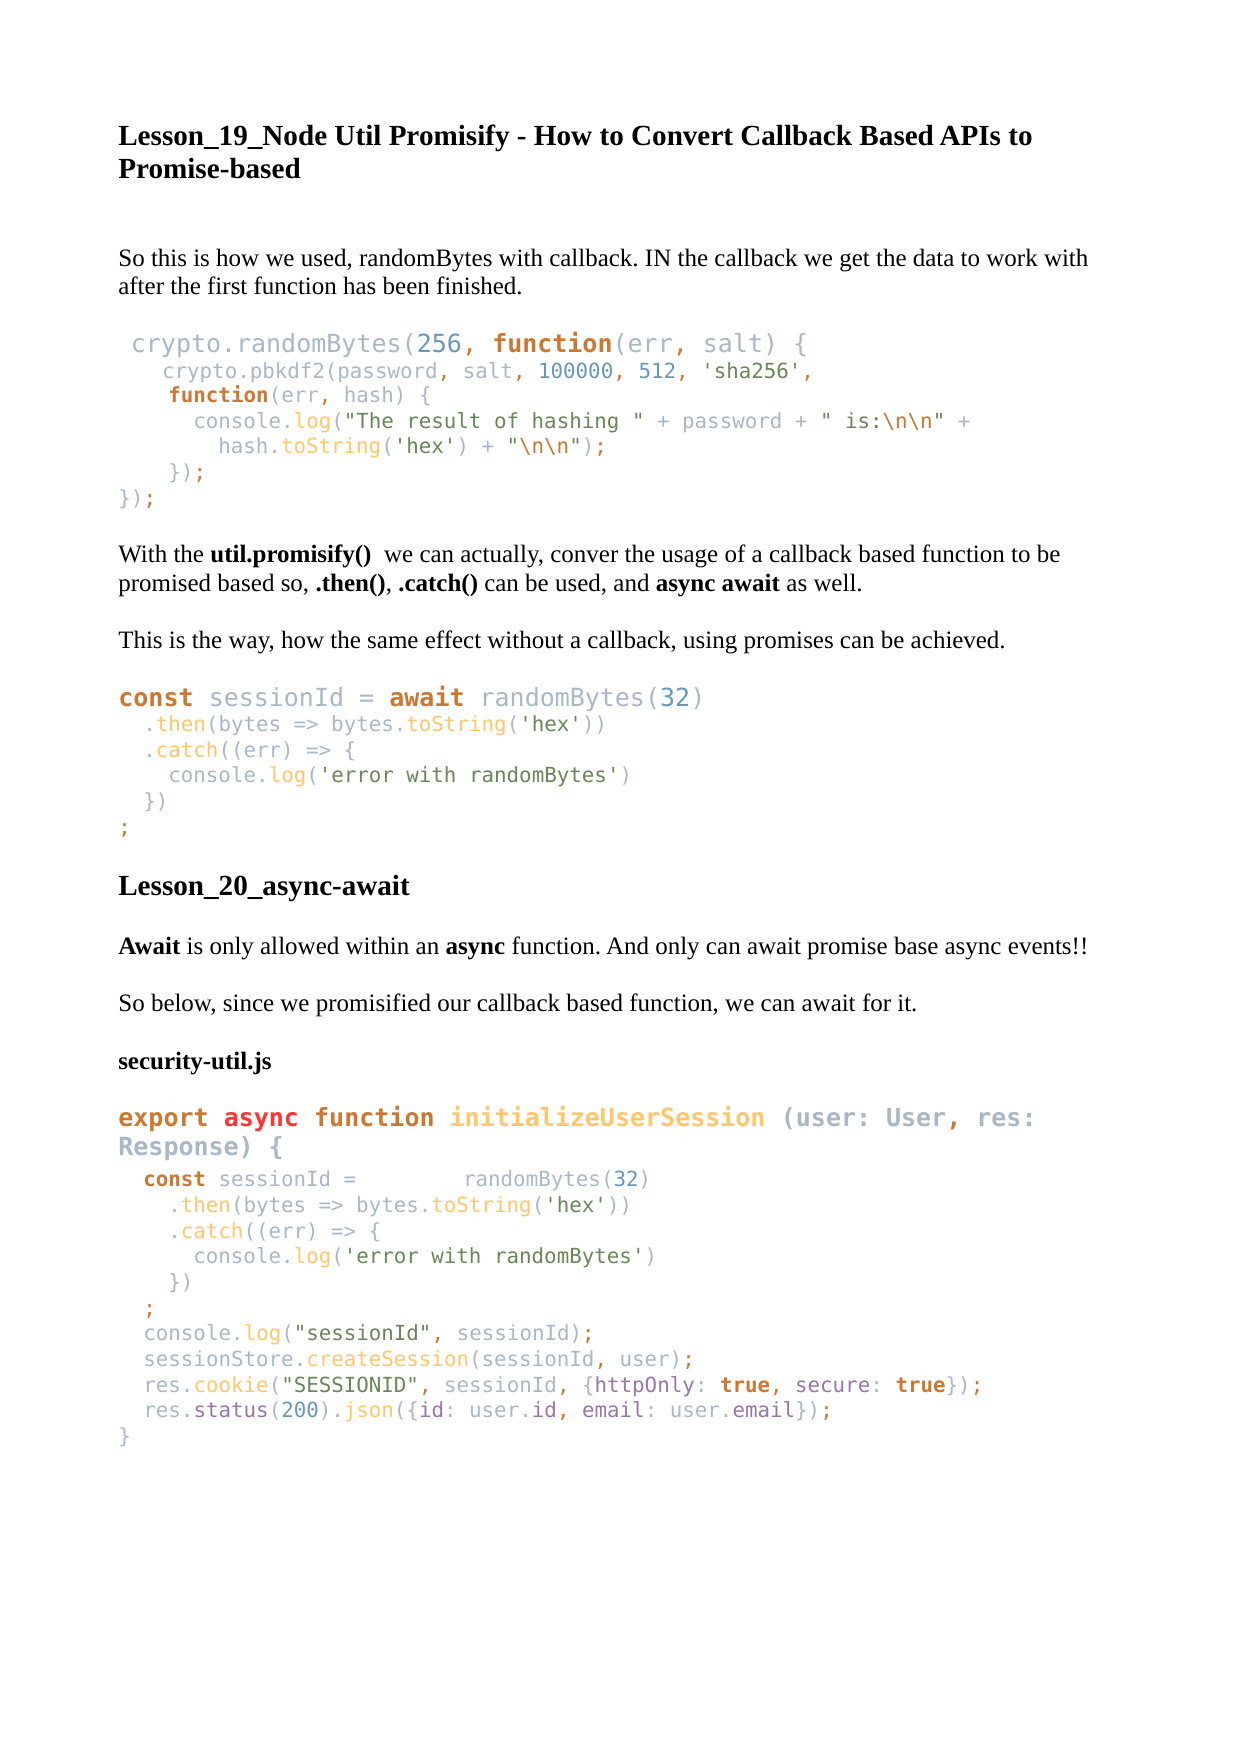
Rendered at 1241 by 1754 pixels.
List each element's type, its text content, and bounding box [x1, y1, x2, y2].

text hash.toString('hex') + "\n\n"); [118, 434, 1122, 460]
text const sessionId = await randomBytes(32) [118, 1162, 1122, 1193]
text console.log("sessionId", sessionId); [118, 1321, 1122, 1347]
text .catch((err) => { [118, 738, 1122, 763]
text } [118, 1424, 1122, 1448]
text res.cookie("SESSIONID", sessionId, {httpOnly: true, secure: true}); [118, 1373, 1122, 1398]
text }) [118, 789, 1122, 815]
text With the util.promisify() we can actually, conver the usage of a callback based function to be promised based so, .then(), .catch() can be used, and async await as well. [118, 539, 1122, 597]
text export async function initializeUserSession (user: User, res: Response) { [118, 1103, 1122, 1162]
text Await is only allowed within an async function. And only can await promise base async events!! [118, 931, 1122, 959]
text crypto.pbkdf2(password, salt, 100000, 512, 'sha256', [118, 359, 1122, 383]
text console.log("The result of hashing " + password + " is:\n\n" + [118, 409, 1122, 434]
text console.log('error with randomBytes') [118, 1244, 1122, 1270]
text .then(bytes => bytes.toString('hex')) [118, 712, 1122, 738]
text console.log('error with randomBytes') [118, 763, 1122, 789]
text Lesson_19_Node Util Promisify - How to Convert Callback Based APIs to Promise-based [118, 118, 1122, 185]
text res.status(200).json({id: user.id, email: user.email}); [118, 1398, 1122, 1424]
text So this is how we used, randomBytes with callback. IN the callback we get the data to work with after the first function has been finished. [118, 243, 1122, 300]
text security-util.js [118, 1046, 1122, 1074]
text }) [118, 1270, 1122, 1296]
text ; [118, 1296, 1122, 1321]
text So below, since we promisified our callback based function, we can await for it. [118, 988, 1122, 1017]
text .catch((err) => { [118, 1219, 1122, 1244]
text ; [118, 815, 1122, 839]
text }); [118, 486, 1122, 510]
text const sessionId = await randomBytes(32) [118, 683, 1122, 712]
text sessionStore.createSession(sessionId, user); [118, 1347, 1122, 1373]
text }); [118, 460, 1122, 486]
text function(err, hash) { [118, 383, 1122, 409]
text This is the way, how the same effect without a callback, using promises can be achieved. [118, 626, 1122, 654]
text .then(bytes => bytes.toString('hex')) [118, 1193, 1122, 1219]
text Lesson_20_async-await [118, 868, 1122, 902]
text crypto.randomBytes(256, function(err, salt) { [118, 329, 1122, 359]
